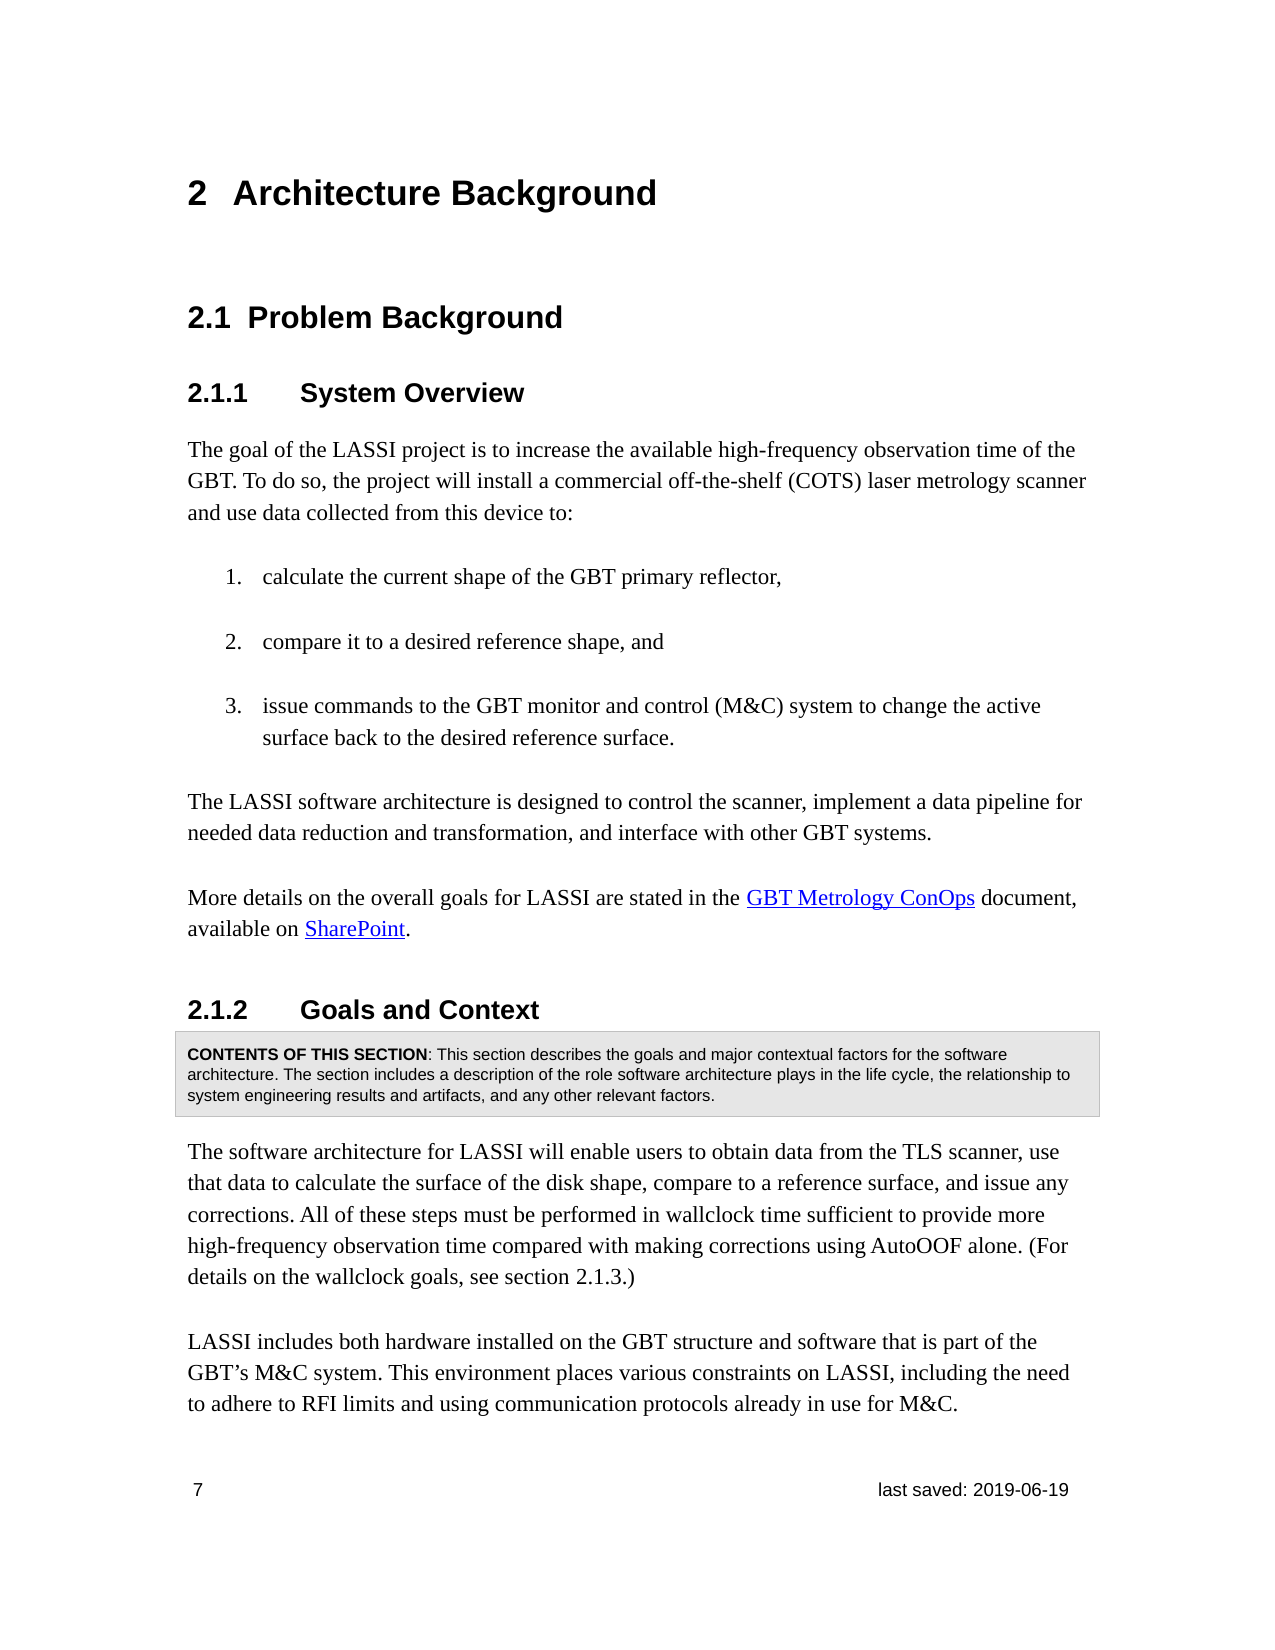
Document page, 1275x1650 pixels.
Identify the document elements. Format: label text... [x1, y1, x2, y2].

subtitle Architecture Background [187, 156, 1087, 212]
table_header CONTENTS OF THIS SECTION: This section describes the goals and major contextual factors for the software architecture. The section includes a description of the role software architecture plays in the life cycle, the relationship to system engineering results and artifacts, and any other relevant factors. [176, 1032, 1099, 1116]
text The goal of the LASSI project is to increase the available high-frequency observation time of the GBT. To do so, the project will install a commercial off-the-shelf (COTS) laser metrology scanner and use data collected from this device to: [187, 431, 1087, 525]
list calculate the current shape of the GBT primary reflector, [225, 558, 1087, 589]
text The LASSI software architecture is designed to control the scanner, implement a data pipeline for needed data reduction and transformation, and interface with other GBT systems. [187, 783, 1087, 846]
text The software architecture for LASSI will enable users to obtain data from the TLS scanner, use that data to calculate the surface of the disk shape, compare to a reference surface, and issue any corrections. All of these steps must be performed in wallclock time sufficient to provide more high-frequency observation time compared with making corrections using AutoOOF alone. (For details on the wallclock goals, see section 2.1.3.) [187, 1133, 1087, 1289]
list compare it to a desired reference shape, and [225, 623, 1087, 654]
subtitle Goals and Context [187, 989, 1087, 1025]
text LASSI includes both hardware installed on the GBT structure and software that is part of the GBT’s M&C system. This environment places various constraints on LASSI, including the need to adhere to RFI limits and using communication protocols already in use for M&C. [187, 1323, 1087, 1417]
list issue commands to the GBT monitor and control (M&C) system to change the active surface back to the desired reference surface. [225, 687, 1087, 750]
text More details on the overall goals for LASSI are stated in the GBT Metrology ConOps document, available on SharePoint. [187, 879, 1087, 942]
subtitle Problem Background [187, 296, 1087, 335]
subtitle System Overview [187, 373, 1087, 408]
